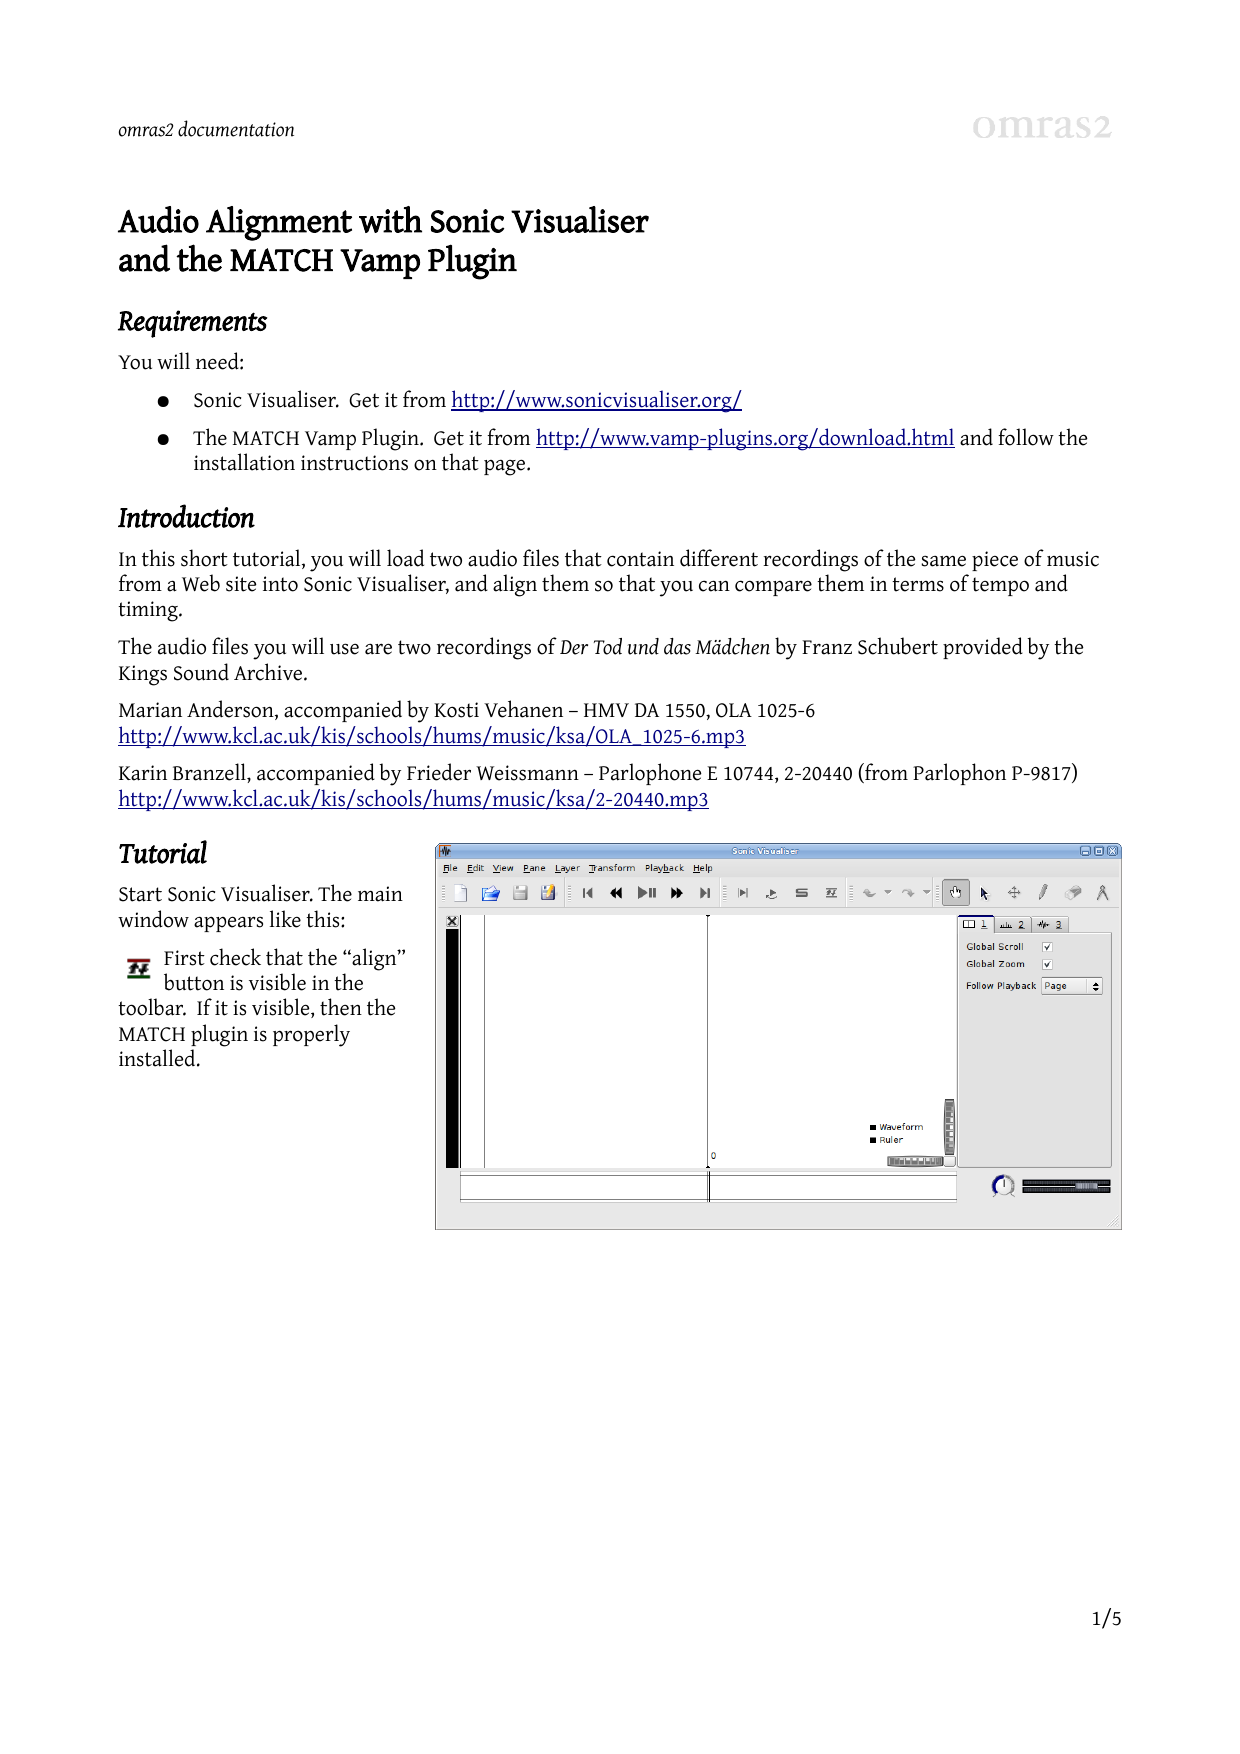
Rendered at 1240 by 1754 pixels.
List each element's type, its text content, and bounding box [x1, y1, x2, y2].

list The MATCH Vamp Plugin. Get it from http://www.vamp-plugins.org/download.html and follow the installation instructions on that page. [156, 426, 1122, 476]
text The audio files you will use are two recordings of Der Tod und das Mädchen by Franz Schubert provided by the Kings Sound Archive. [118, 635, 1122, 686]
picture [126, 956, 152, 982]
text In this short tutorial, you will load two audio files that contain different recordings of the same piece of music from a Web site into Sonic Visualiser, and align them so that you can compare them in terms of tempo and timing. [118, 547, 1122, 623]
subtitle Tutorial [118, 837, 1122, 870]
list Sonic Visualiser. Get it from http://www.sonicvisualiser.org/ [156, 388, 1122, 413]
subtitle Audio Alignment with Sonic Visualiser and the MATCH Vamp Plugin [118, 202, 1122, 280]
text You will need: [118, 350, 1122, 376]
subtitle Introduction [118, 501, 1122, 534]
subtitle Requirements [118, 305, 1122, 338]
text Karin Branzell, accompanied by Frieder Weissmann – Parlophone E 10744, 2-20440 (from Parlophon P-9817) http://www.kcl.ac.uk/kis/schools/hums/music/ksa/2-20440.mp3 [118, 762, 1122, 812]
text First check that the “align” button is visible in the toolbar. If it is visible, then the MATCH plugin is properly installed. [118, 946, 435, 1072]
text Marian Anderson, accompanied by Kosti Vehanen – HMV DA 1550, OLA 1025-6 http://www.kcl.ac.uk/kis/schools/hums/music/ksa/OLA_1025-6.mp3 [118, 698, 1122, 749]
picture [435, 843, 1122, 1230]
text Start Sonic Visualiser. The main window appears like this: [118, 883, 435, 933]
picture [968, 89, 1118, 147]
